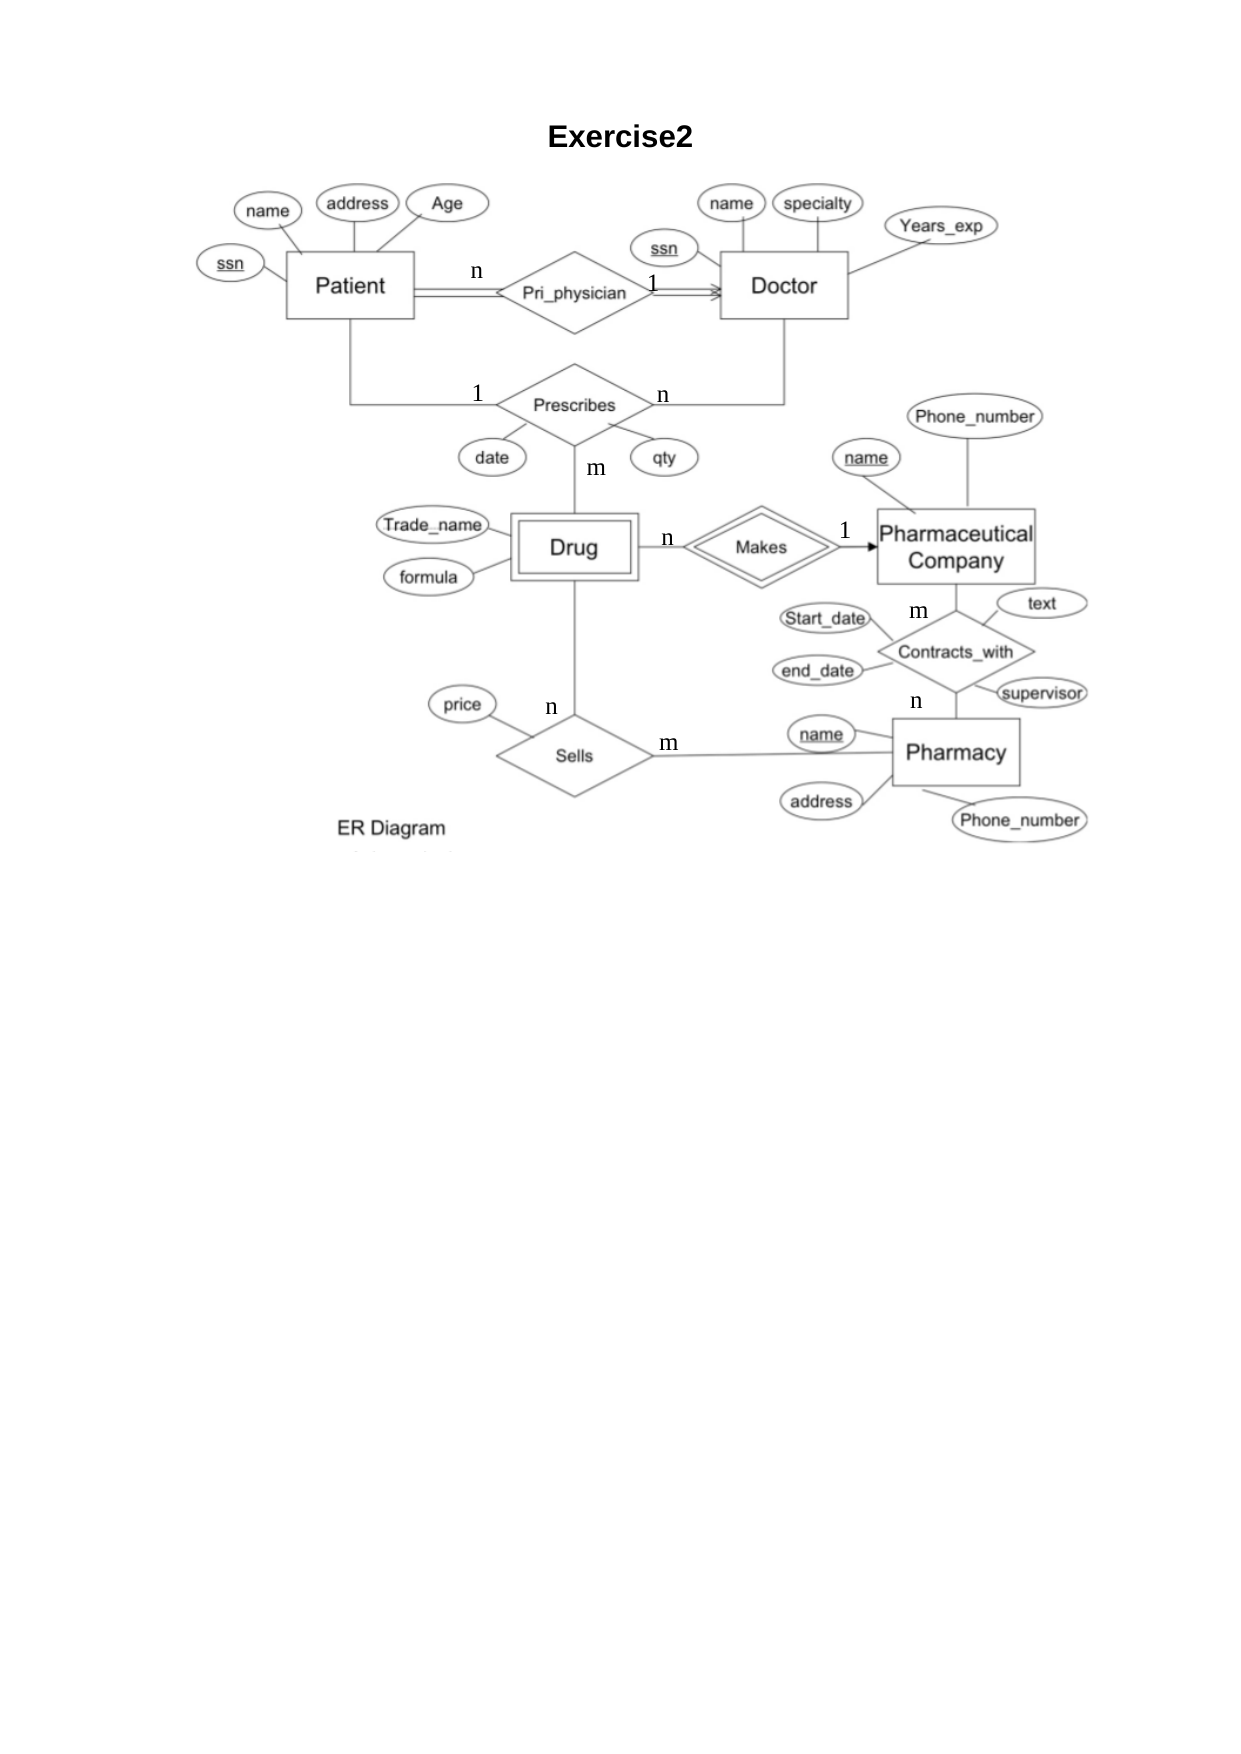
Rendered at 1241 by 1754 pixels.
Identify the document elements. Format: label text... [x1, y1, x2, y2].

text Exercise2 [118, 118, 1122, 154]
picture [187, 159, 1172, 852]
